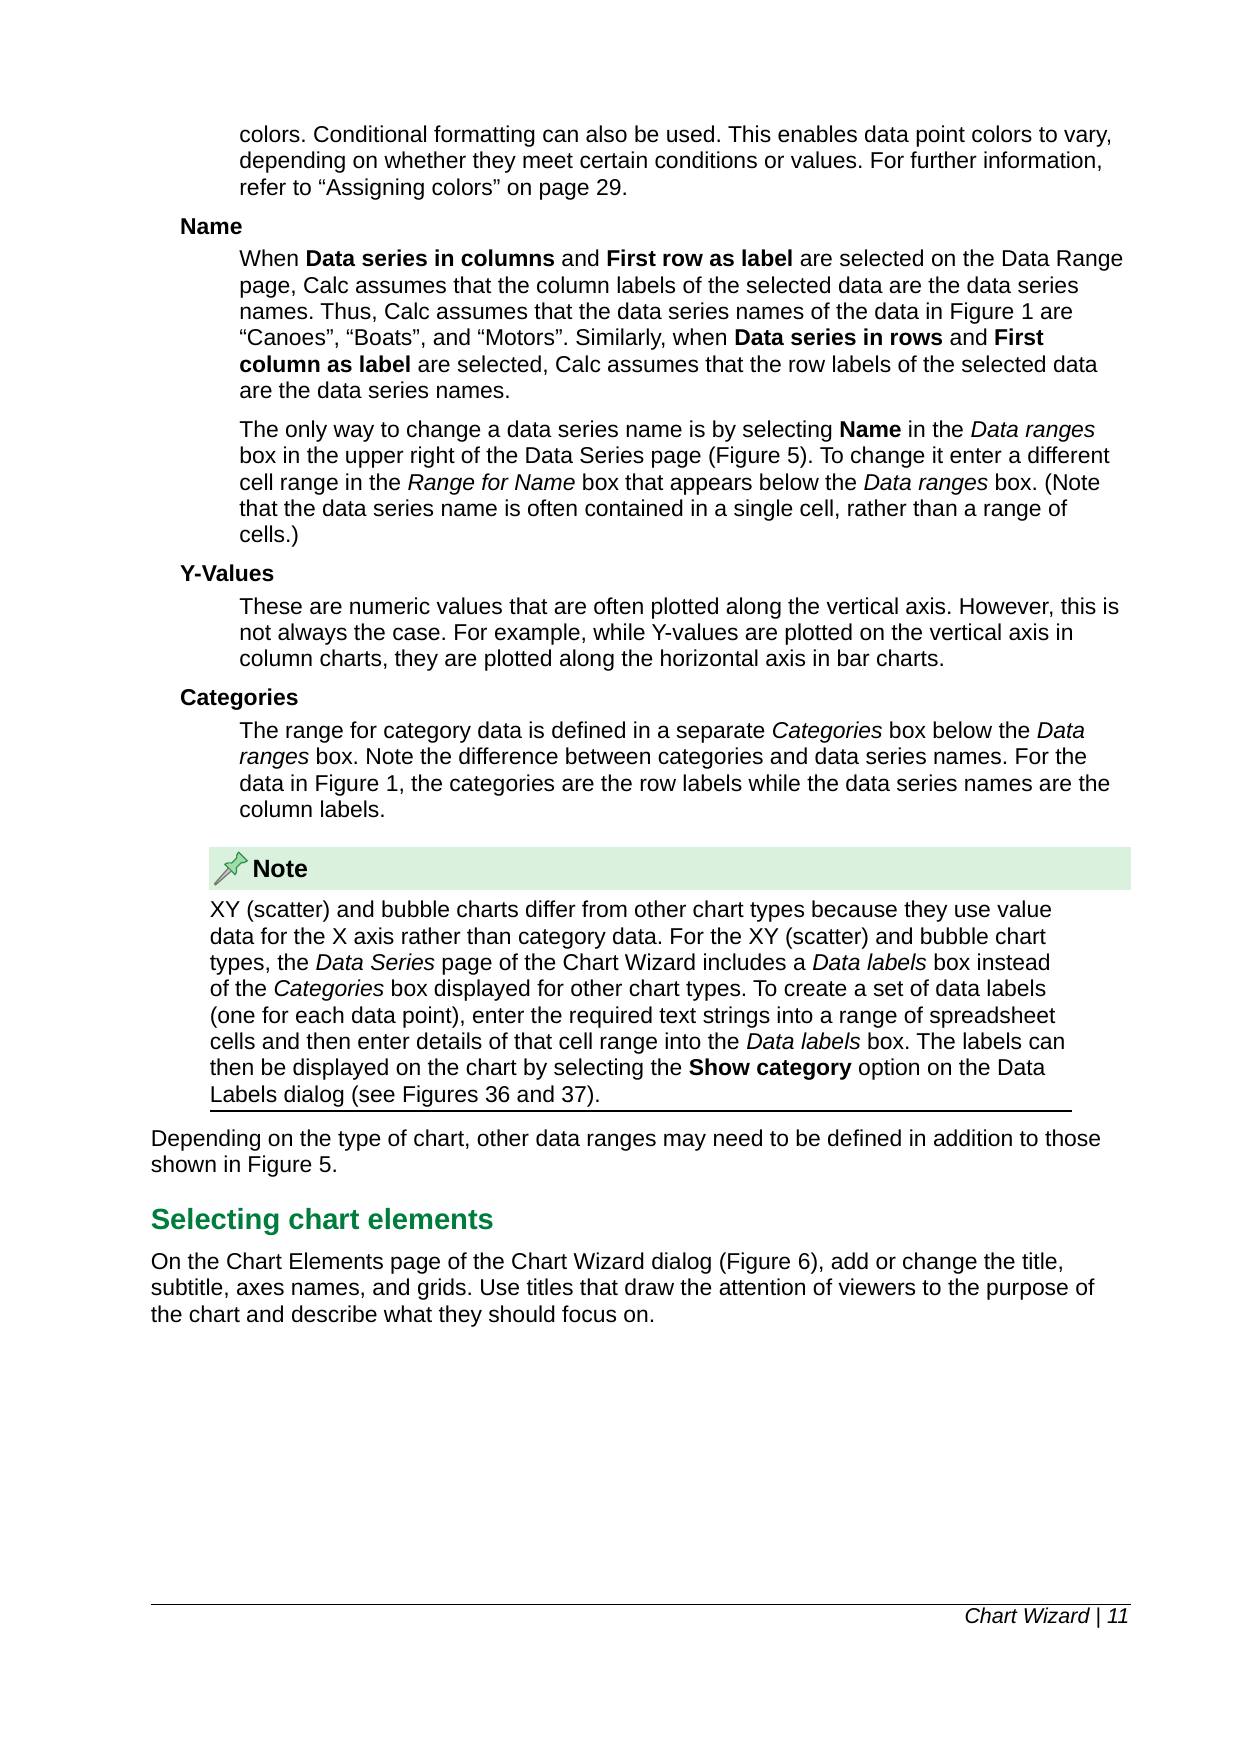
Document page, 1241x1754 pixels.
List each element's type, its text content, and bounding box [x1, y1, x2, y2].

text These are numeric values that are often plotted along the vertical axis. However, this is not always the case. For example, while Y-values are plotted on the vertical axis in column charts, they are plotted along the horizontal axis in bar charts. [239, 593, 1131, 672]
text Name [180, 213, 1131, 239]
text When Data series in columns and First row as label are selected on the Data Range page, Calc assumes that the column labels of the selected data are the data series names. Thus, Calc assumes that the data series names of the data in Figure 1 are “Canoes”, “Boats”, and “Motors”. Similarly, when Data series in rows and First column as label are selected, Calc assumes that the row labels of the selected data are the data series names. [239, 245, 1131, 403]
text Y-Values [180, 560, 1131, 586]
text The only way to change a data series name is by selecting Name in the Data ranges box in the upper right of the Data Series page (Figure 5). To change it enter a different cell range in the Range for Name box that appears below the Data ranges box. (Note that the data series name is often contained in a single cell, rather than a range of cells.) [239, 416, 1131, 548]
subtitle Note [209, 847, 1131, 890]
text Categories [180, 684, 1131, 711]
text XY (scatter) and bubble charts differ from other chart types because they use value data for the X axis rather than category data. For the XY (scatter) and bubble chart types, the Data Series page of the Chart Wizard includes a Data labels box instead of the Categories box displayed for other chart types. To create a set of data labels (one for each data point), enter the required text strings into a range of spreadsheet cells and then enter details of that cell range into the Data labels box. The labels can then be displayed on the chart by selecting the Show category option on the Data Labels dialog (see Figures 36 and 37). [209, 896, 1072, 1112]
subtitle Selecting chart elements [151, 1202, 1131, 1236]
text Depending on the type of chart, other data ranges may need to be defined in addition to those shown in Figure 5. [151, 1124, 1131, 1177]
text The range for category data is defined in a separate Categories box below the Data ranges box. Note the difference between categories and data series names. For the data in Figure 1, the categories are the row labels while the data series names are the column labels. [239, 717, 1131, 822]
text On the Chart Elements page of the Chart Wizard dialog (Figure 6), add or change the title, subtitle, axes names, and grids. Use titles that draw the attention of viewers to the purpose of the chart and describe what they should focus on. [151, 1248, 1131, 1327]
text colors. Conditional formatting can also be used. This enables data point colors to vary, depending on whether they meet certain conditions or values. For further information, refer to “Assigning colors” on page 29. [239, 121, 1131, 200]
